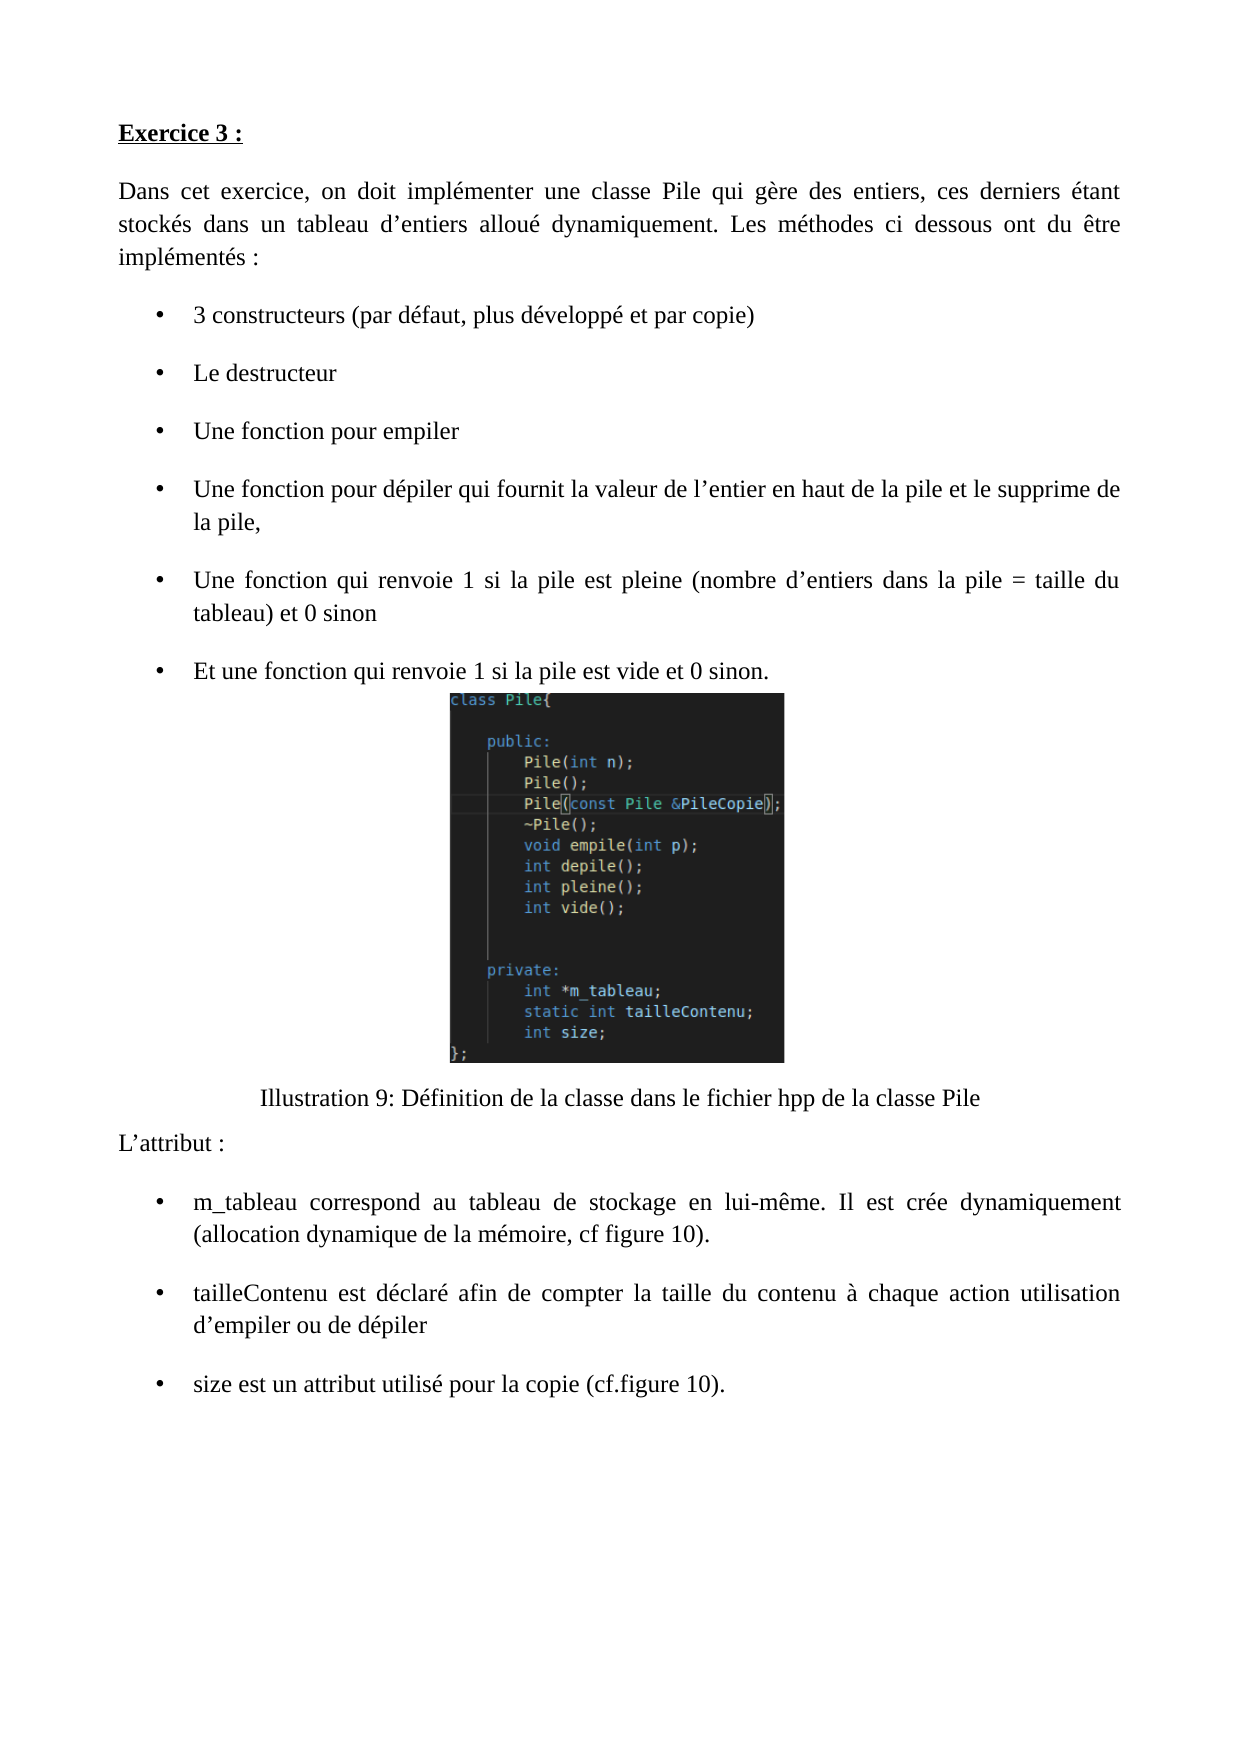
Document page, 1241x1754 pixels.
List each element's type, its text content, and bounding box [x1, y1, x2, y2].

list Une fonction qui renvoie 1 si la pile est pleine (nombre d’entiers dans la pile = taille du tableau) et 0 sinon [156, 565, 1122, 627]
text Illustration 9: Définition de la classe dans le fichier hpp de la classe Pile [118, 1083, 1122, 1112]
list Et une fonction qui renvoie 1 si la pile est vide et 0 sinon. [156, 656, 1122, 685]
list Une fonction pour dépiler qui fournit la valeur de l’entier en haut de la pile et le supprime de la pile, [156, 474, 1122, 536]
list size est un attribut utilisé pour la copie (cf.figure 10). [156, 1369, 1122, 1397]
picture [449, 693, 785, 1063]
list Le destructeur [156, 358, 1122, 387]
list m_tableau correspond au tableau de stockage en lui-même. Il est crée dynamiquement (allocation dynamique de la mémoire, cf figure 10). [156, 1187, 1122, 1248]
text Exercice 3 : [118, 118, 1122, 147]
list tailleContenu est déclaré afin de compter la taille du contenu à chaque action utilisation d’empiler ou de dépiler [156, 1278, 1122, 1339]
text L’attribut : [118, 1128, 1122, 1157]
list Une fonction pour empiler [156, 416, 1122, 445]
list 3 constructeurs (par défaut, plus développé et par copie) [156, 300, 1122, 329]
text Dans cet exercice, on doit implémenter une classe Pile qui gère des entiers, ces derniers étant stockés dans un tableau d’entiers alloué dynamiquement. Les méthodes ci dessous ont du être implémentés : [118, 176, 1122, 271]
